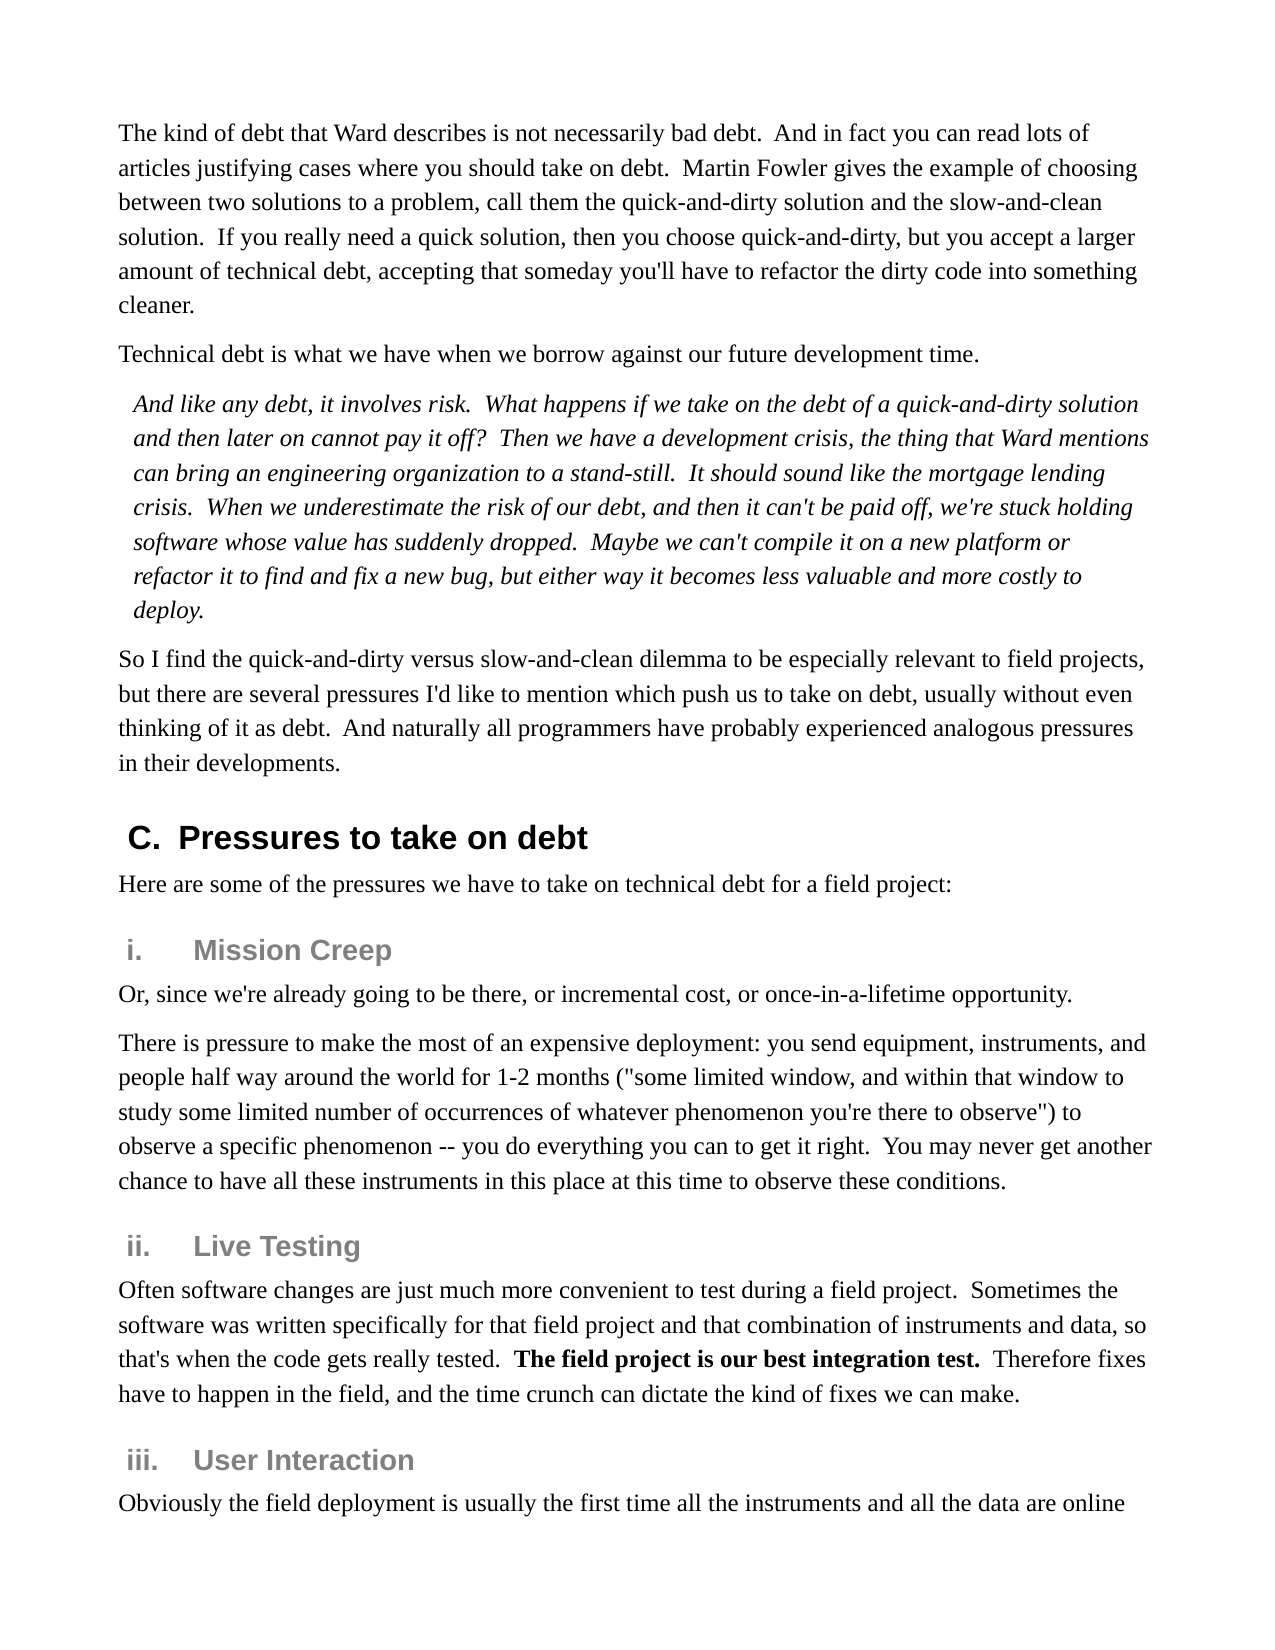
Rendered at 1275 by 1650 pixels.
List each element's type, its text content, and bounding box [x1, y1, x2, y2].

subtitle Live Testing [118, 1229, 1157, 1263]
text Or, since we're already going to be there, or incremental cost, or once-in-a-lifetime opportunity. [118, 979, 1157, 1007]
text Often software changes are just much more convenient to test during a field project. Sometimes the software was written specifically for that field project and that combination of instruments and data, so that's when the code gets really tested. The field project is our best integration test. Therefore fixes have to happen in the field, and the time crunch can dictate the kind of fixes we can make. [118, 1275, 1157, 1408]
text And like any debt, it involves risk. What happens if we take on the debt of a quick-and-dirty solution and then later on cannot pay it off? Then we have a development crisis, the thing that Ward mentions can bring an engineering organization to a stand-still. It should sound like the mortgage lending crisis. When we underestimate the risk of our debt, and then it can't be paid off, we're stuck holding software whose value has suddenly dropped. Maybe we can't compile it on a new platform or refactor it to find and fix a new bug, but either way it becomes less valuable and more costly to deploy. [133, 389, 1157, 624]
subtitle User Interaction [118, 1442, 1157, 1476]
text Obviously the field deployment is usually the first time all the instruments and all the data are online [118, 1488, 1157, 1517]
subtitle Mission Creep [118, 933, 1157, 966]
text Technical debt is what we have when we borrow against our future development time. [118, 339, 1157, 368]
text So I find the quick-and-dirty versus slow-and-clean dilemma to be especially relevant to field projects, but there are several pressures I'd like to mention which push us to take on debt, usually without even thinking of it as debt. And naturally all programmers have probably experienced analogous pressures in their developments. [118, 644, 1157, 777]
text Here are some of the pressures we have to take on technical debt for a field project: [118, 869, 1157, 898]
text The kind of debt that Ward describes is not necessarily bad debt. And in fact you can read lots of articles justifying cases where you should take on debt. Martin Fowler gives the example of choosing between two solutions to a problem, call them the quick-and-dirty solution and the slow-and-clean solution. If you really need a quick solution, then you choose quick-and-dirty, but you accept a larger amount of technical debt, accepting that someday you'll have to refactor the dirty code into something cleaner. [118, 118, 1157, 319]
text There is pressure to make the most of an expensive deployment: you send equipment, instruments, and people half way around the world for 1-2 months ("some limited window, and within that window to study some limited number of occurrences of whatever phenomenon you're there to observe") to observe a specific phenomenon -- you do everything you can to get it right. You may never get another chance to have all these instruments in this place at this time to observe these conditions. [118, 1028, 1157, 1194]
subtitle Pressures to take on debt [118, 818, 1157, 857]
